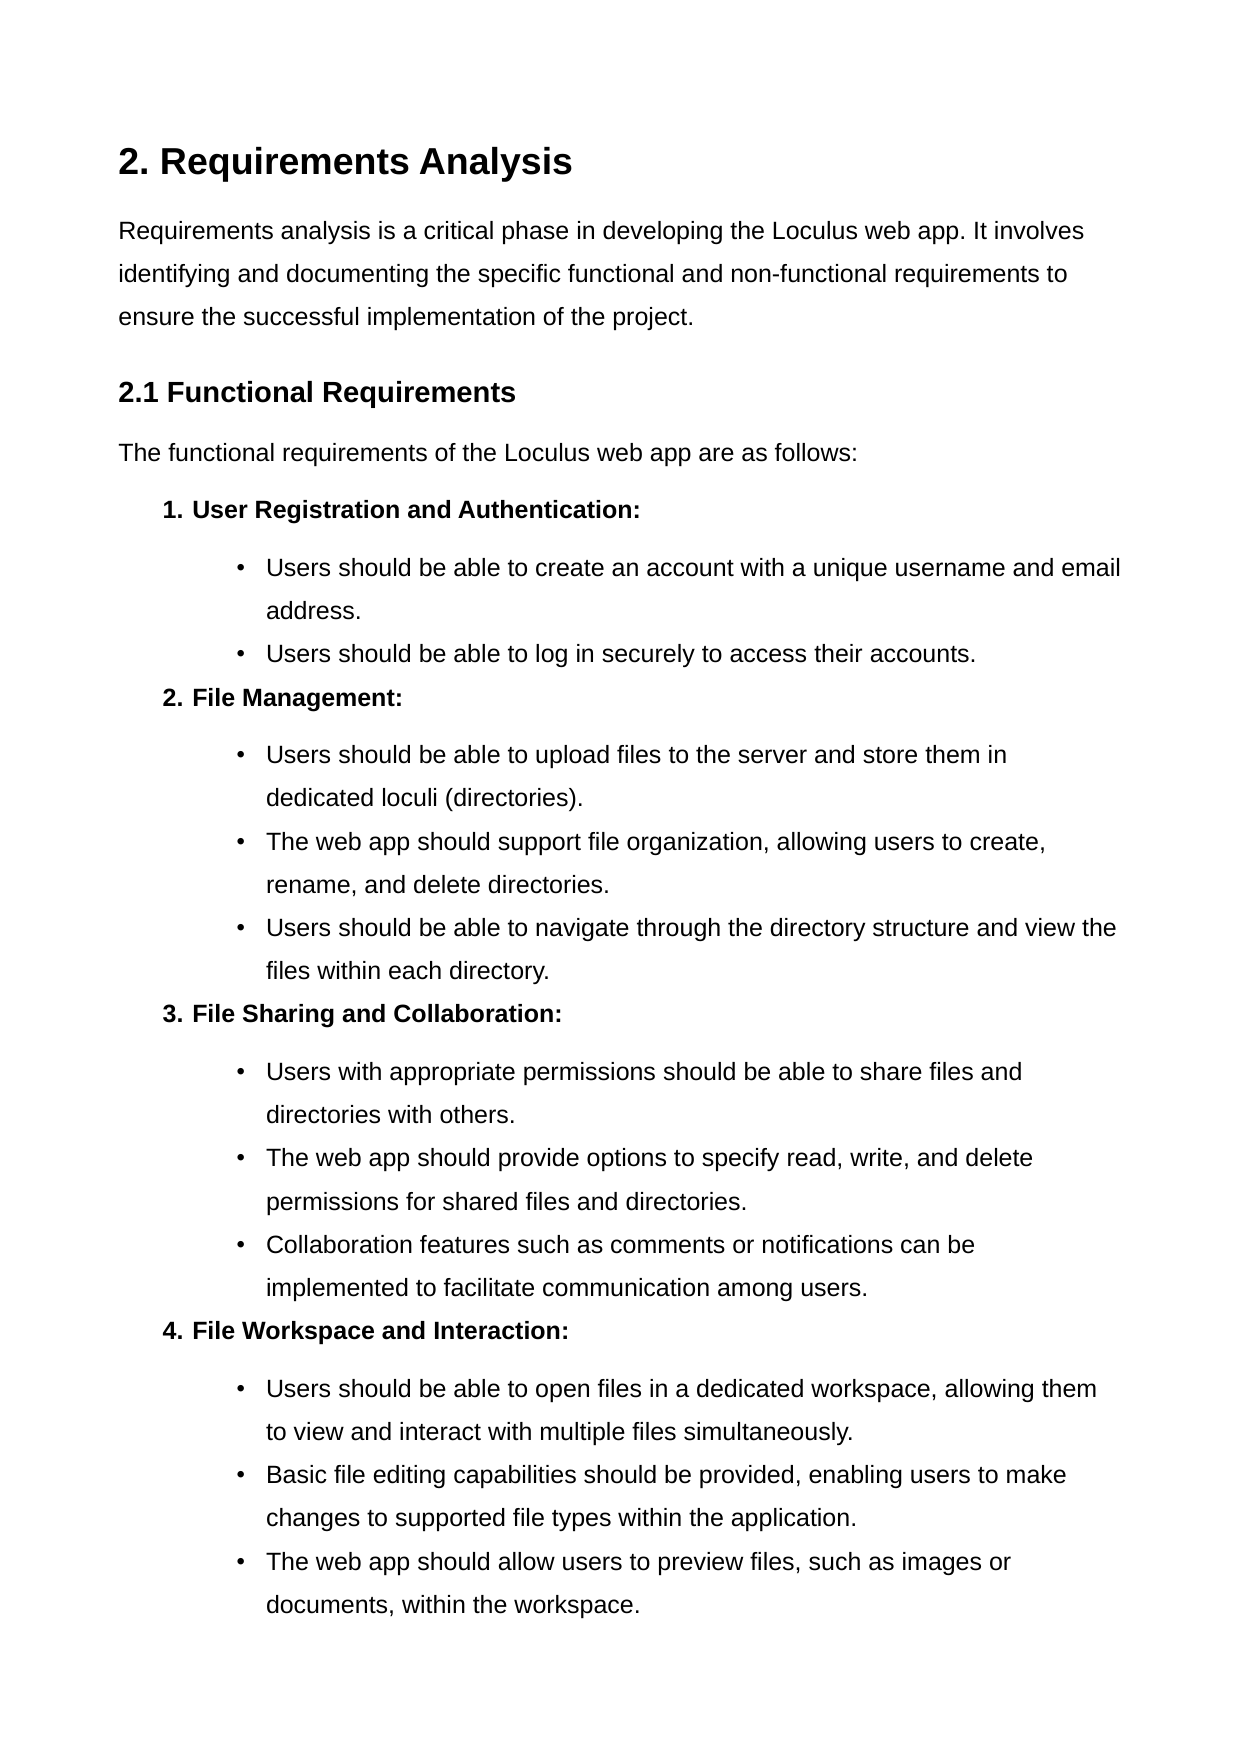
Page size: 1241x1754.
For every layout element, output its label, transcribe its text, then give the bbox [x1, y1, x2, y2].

list Users with appropriate permissions should be able to share files and directories with others. [236, 1057, 1122, 1129]
text Requirements analysis is a critical phase in developing the Loculus web app. It involves identifying and documenting the specific functional and non-functional requirements to ensure the successful implementation of the project. [118, 216, 1122, 331]
list File Workspace and Interaction: [162, 1316, 1122, 1345]
list Collaboration features such as comments or notifications can be implemented to facilitate communication among users. [236, 1230, 1122, 1302]
subtitle 2.1 Functional Requirements [118, 375, 1122, 408]
list Users should be able to navigate through the directory structure and view the files within each directory. [236, 913, 1122, 985]
list Users should be able to open files in a dedicated workspace, allowing them to view and interact with multiple files simultaneously. [236, 1374, 1122, 1446]
list Users should be able to log in securely to access their accounts. [236, 639, 1122, 668]
text The functional requirements of the Loculus web app are as follows: [118, 437, 1122, 466]
list The web app should support file organization, allowing users to create, rename, and delete directories. [236, 827, 1122, 898]
list The web app should allow users to preview files, such as images or documents, within the workspace. [236, 1546, 1122, 1618]
list User Registration and Authentication: [162, 495, 1122, 524]
list Users should be able to upload files to the server and store them in dedicated loculi (directories). [236, 740, 1122, 812]
list Basic file editing capabilities should be provided, enabling users to make changes to supported file types within the application. [236, 1460, 1122, 1532]
subtitle 2. Requirements Analysis [118, 139, 1122, 182]
list Users should be able to create an account with a unique username and email address. [236, 553, 1122, 625]
list The web app should provide options to specify read, write, and delete permissions for shared files and directories. [236, 1143, 1122, 1215]
list File Sharing and Collaboration: [162, 999, 1122, 1028]
list File Management: [162, 682, 1122, 711]
